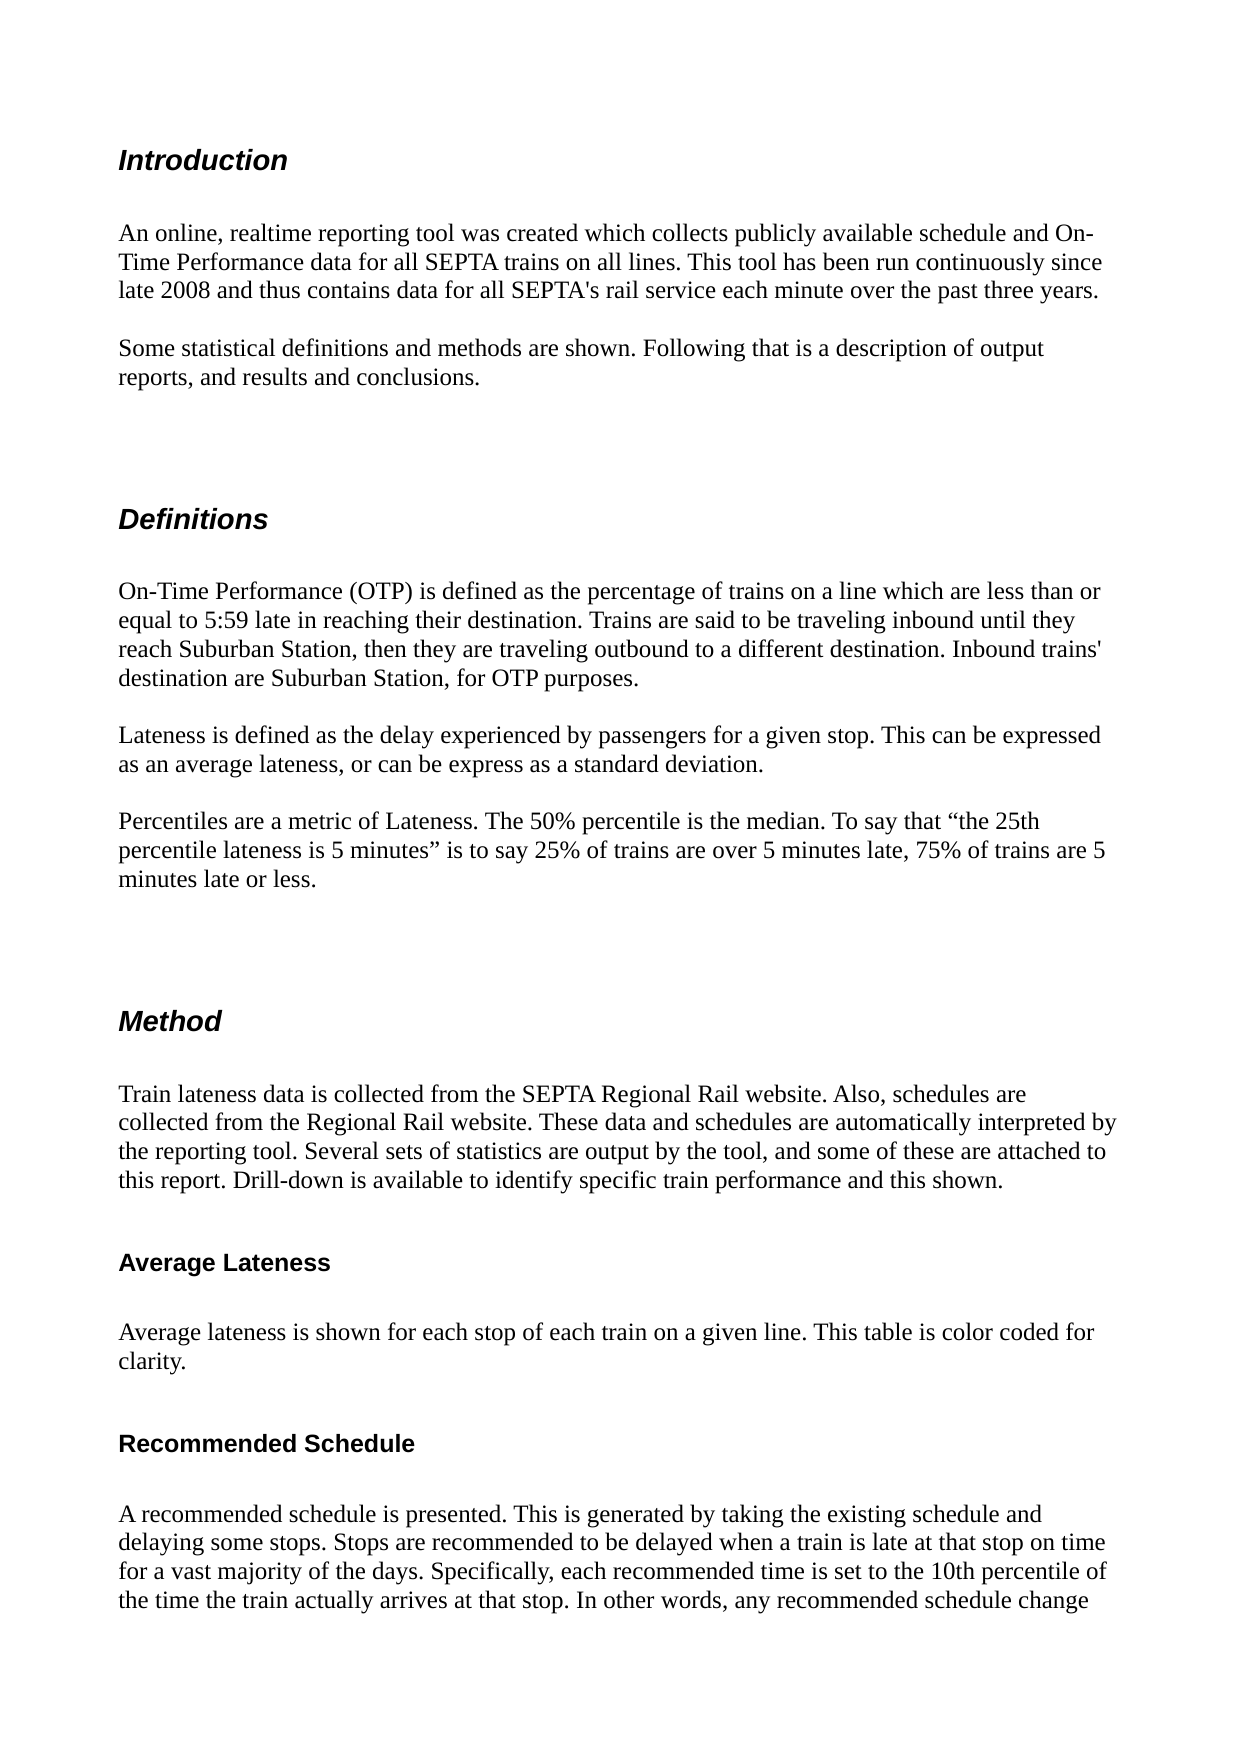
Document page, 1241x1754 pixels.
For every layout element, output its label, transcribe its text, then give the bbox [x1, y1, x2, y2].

subtitle Average Lateness [118, 1247, 1122, 1276]
text Percentiles are a metric of Lateness. The 50% percentile is the median. To say that “the 25th percentile lateness is 5 minutes” is to say 25% of trains are over 5 minutes late, 75% of trains are 5 minutes late or less. [118, 806, 1122, 893]
subtitle Introduction [118, 143, 1122, 177]
text Lateness is defined as the delay experienced by passengers for a given stop. This can be expressed as an average lateness, or can be express as a standard deviation. [118, 720, 1122, 778]
text A recommended schedule is presented. This is generated by taking the existing schedule and delaying some stops. Stops are recommended to be delayed when a train is late at that stop on time for a vast majority of the days. Specifically, each recommended time is set to the 10th percentile of the time the train actually arrives at that stop. In other words, any recommended schedule change [118, 1499, 1122, 1614]
subtitle Method [118, 1004, 1122, 1037]
text An online, realtime reporting tool was created which collects publicly available schedule and On-Time Performance data for all SEPTA trains on all lines. This tool has been run continuously since late 2008 and thus contains data for all SEPTA's rail service each minute over the past three years. [118, 218, 1122, 304]
text On-Time Performance (OTP) is defined as the percentage of trains on a line which are less than or equal to 5:59 late in reaching their destination. Trains are said to be traveling inbound until they reach Suburban Station, then they are traveling outbound to a different destination. Inbound trains' destination are Suburban Station, for OTP purposes. [118, 576, 1122, 691]
text Average lateness is shown for each stop of each train on a given line. This table is color coded for clarity. [118, 1317, 1122, 1375]
subtitle Recommended Schedule [118, 1429, 1122, 1457]
text Train lateness data is collected from the SEPTA Regional Rail website. Also, schedules are collected from the Regional Rail website. These data and schedules are automatically interpreted by the reporting tool. Several sets of statistics are output by the tool, and some of these are attached to this report. Drill-down is available to identify specific train performance and this shown. [118, 1079, 1122, 1194]
text Some statistical definitions and methods are shown. Following that is a description of output reports, and results and conclusions. [118, 333, 1122, 390]
subtitle Definitions [118, 502, 1122, 535]
